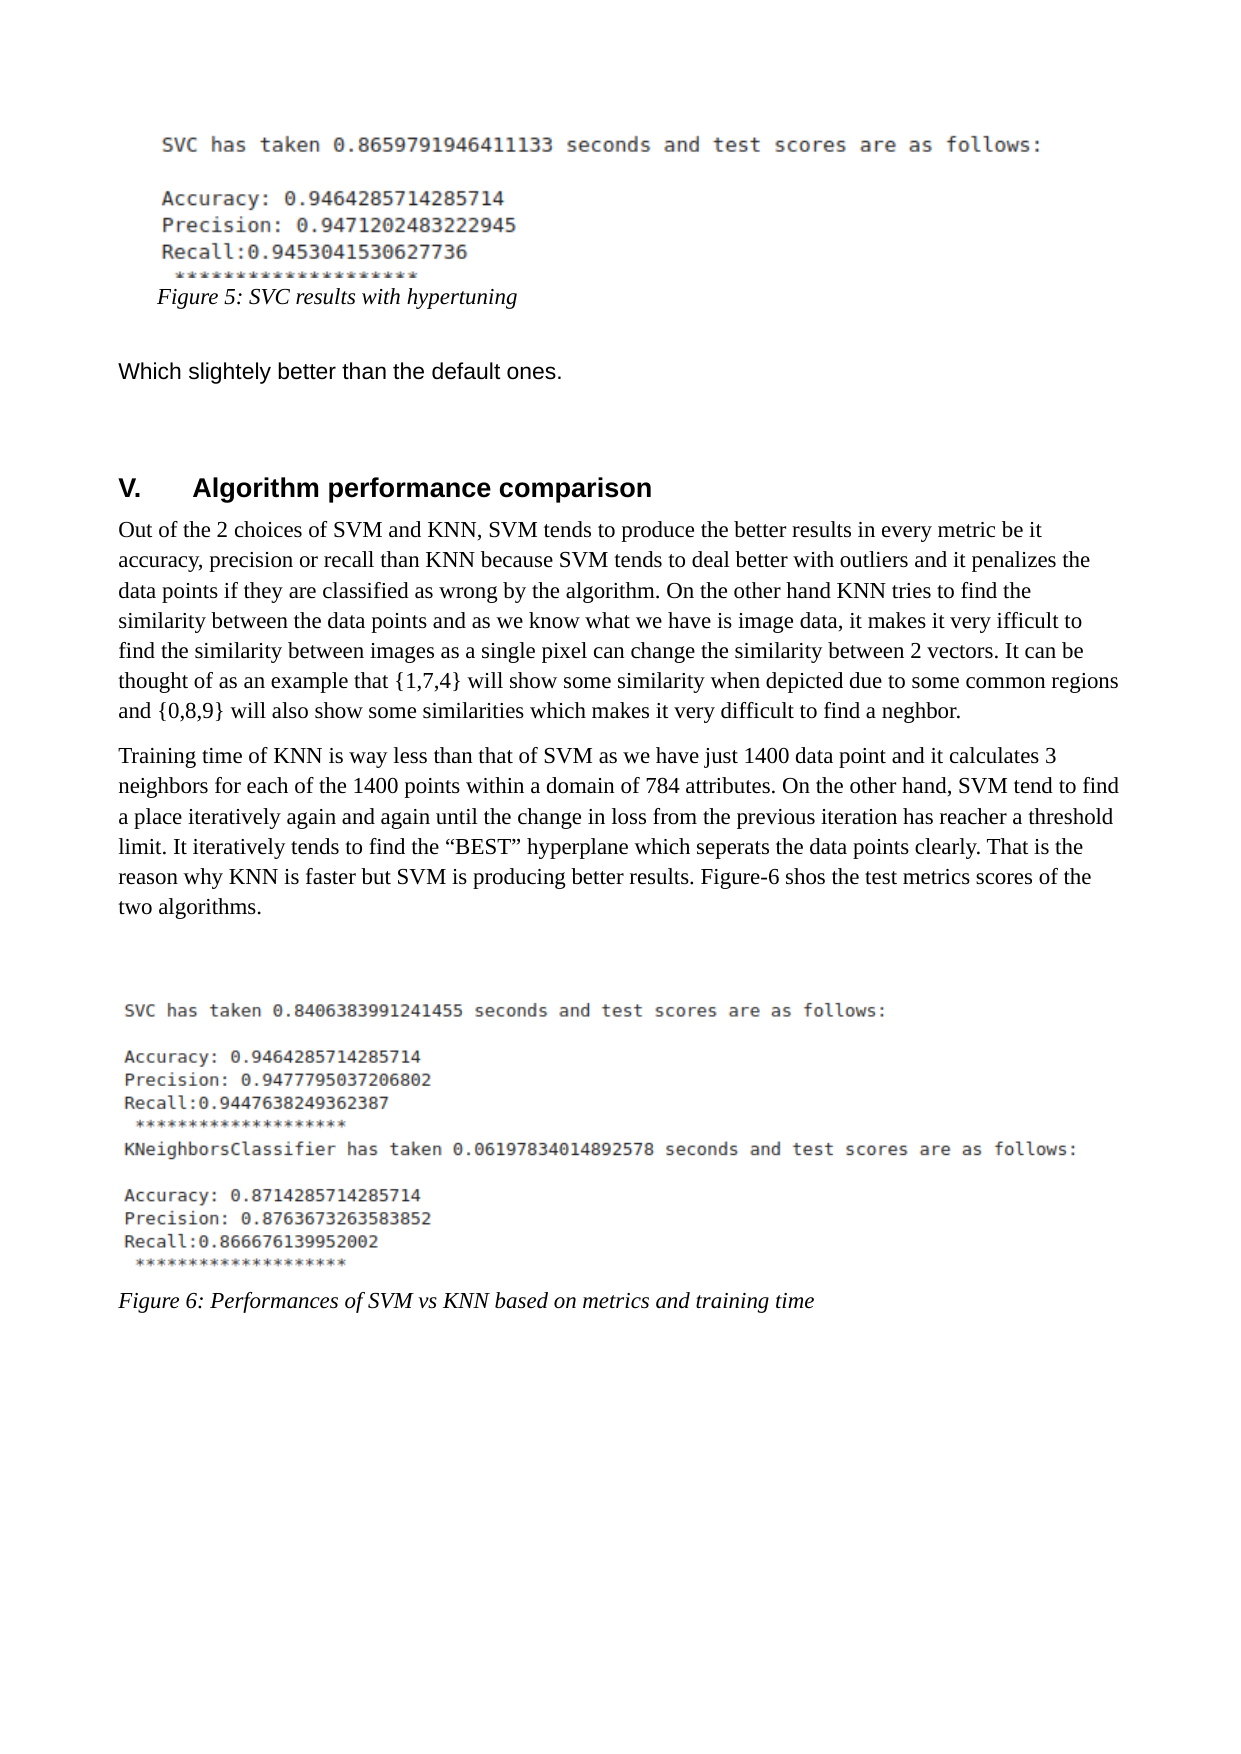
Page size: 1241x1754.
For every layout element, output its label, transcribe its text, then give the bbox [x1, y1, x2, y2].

picture [156, 130, 1084, 278]
text Out of the 2 choices of SVM and KNN, SVM tends to produce the better results in every metric be it accuracy, precision or recall than KNN because SVM tends to deal better with outliers and it penalizes the data points if they are classified as wrong by the algorithm. On the other hand KNN tries to find the similarity between the data points and as we know what we have is image data, it makes it very ifficult to find the similarity between images as a single pixel can change the similarity between 2 vectors. It can be thought of as an example that {1,7,4} will show some similarity when depicted due to some common regions and {0,8,9} will also show some similarities which makes it very difficult to find a neghbor. [118, 516, 1122, 724]
picture [118, 995, 1123, 1283]
subtitle Algorithm performance comparison [118, 472, 1122, 504]
text Figure 5: SVC results with hypertuning [157, 278, 1083, 309]
text Which slightely better than the default ones. [118, 358, 1122, 384]
text Figure 6: Performances of SVM vs KNN based on metrics and training time [118, 1283, 1122, 1314]
text Training time of KNN is way less than that of SVM as we have just 1400 data point and it calculates 3 neighbors for each of the 1400 points within a domain of 784 attributes. On the other hand, SVM tend to find a place iteratively again and again until the change in loss from the previous iteration has reacher a threshold limit. It iteratively tends to find the “BEST” hyperplane which seperats the data points clearly. That is the reason why KNN is faster but SVM is producing better results. Figure-6 shos the test metrics scores of the two algorithms. [118, 742, 1122, 920]
